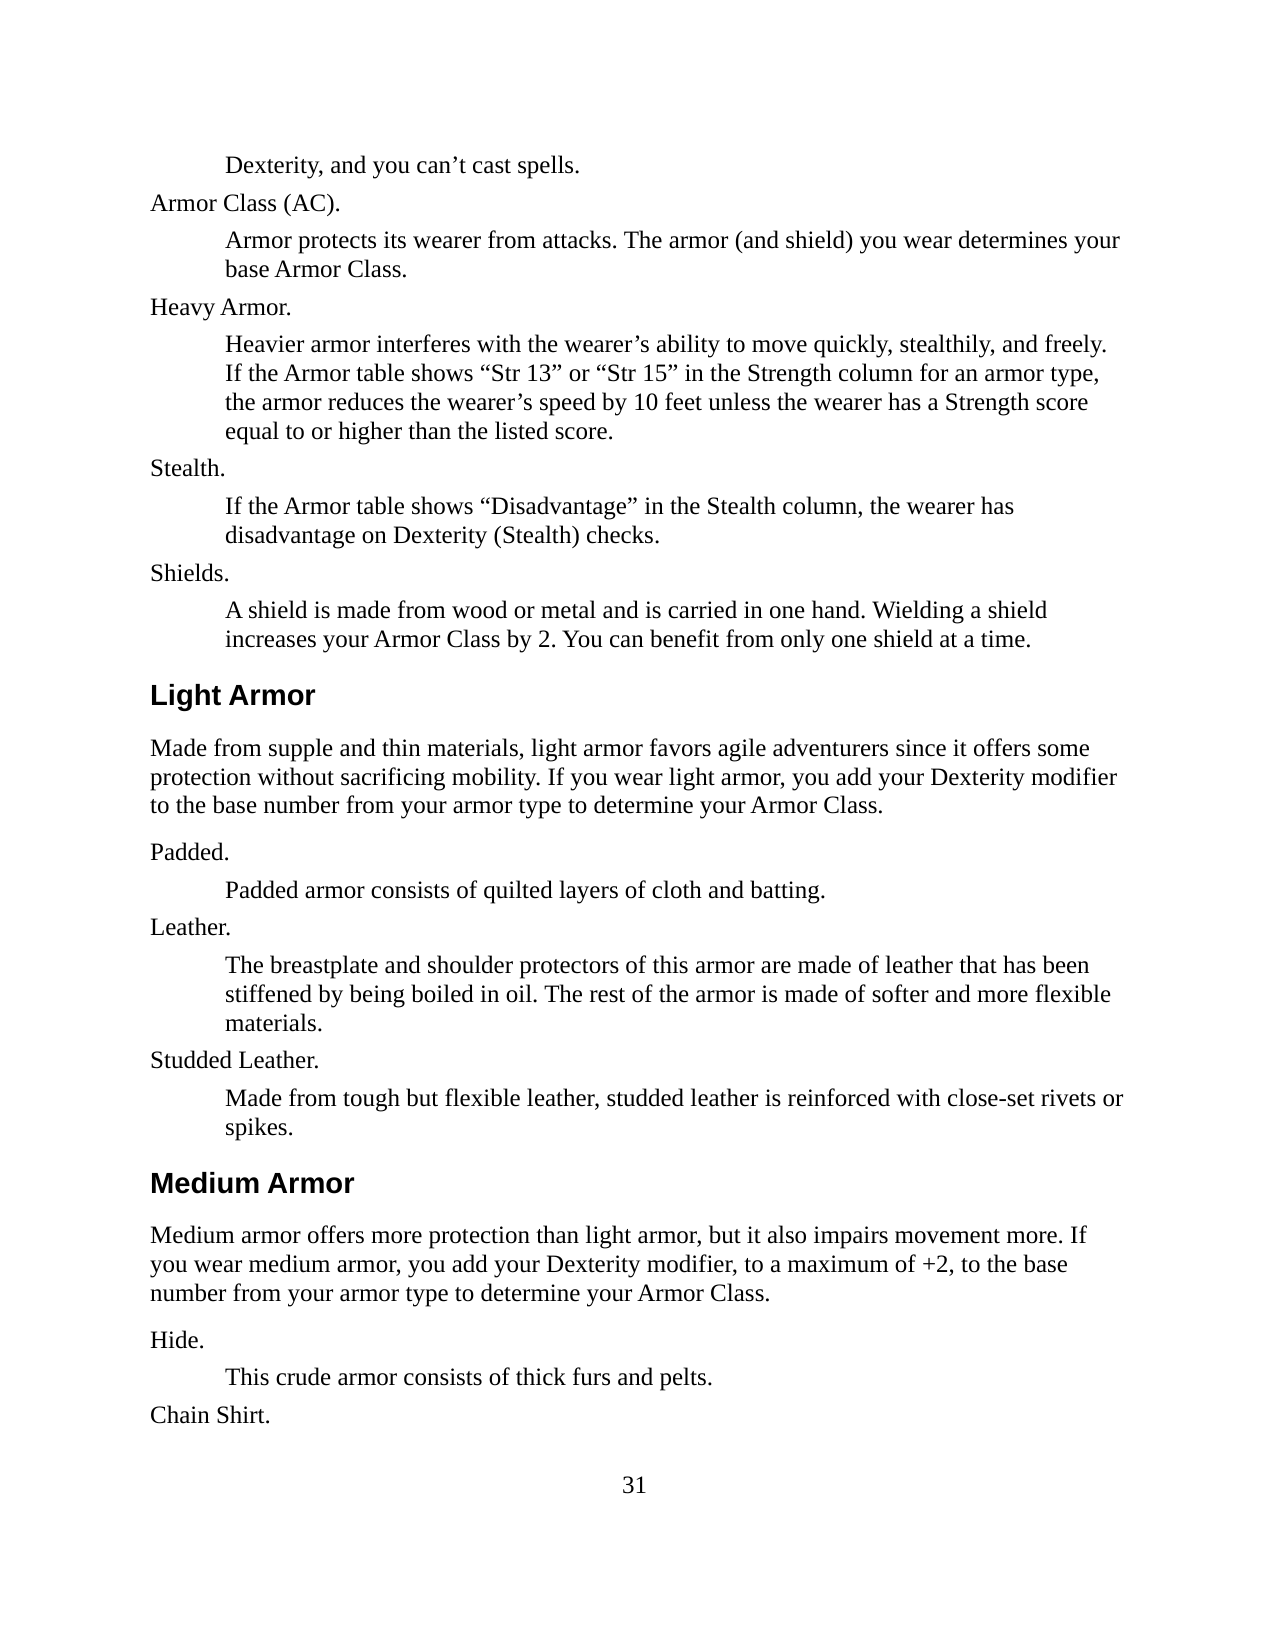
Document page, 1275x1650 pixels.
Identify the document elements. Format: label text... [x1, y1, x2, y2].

text Heavier armor interferes with the wearer’s ability to move quickly, stealthily, and freely. If the Armor table shows “Str 13” or “Str 15” in the Strength column for an armor type, the armor reduces the wearer’s speed by 10 feet unless the wearer has a Strength score equal to or higher than the listed score. [225, 329, 1125, 444]
text Dexterity, and you can’t cast spells. [225, 150, 1125, 179]
text Chain Shirt. [150, 1400, 1125, 1429]
text This crude armor consists of thick furs and pelts. [225, 1362, 1125, 1391]
text Leather. [150, 912, 1125, 941]
text Heavy Armor. [150, 292, 1125, 321]
text Medium armor offers more protection than light armor, but it also impairs movement more. If you wear medium armor, you add your Dexterity modifier, to a maximum of +2, to the base number from your armor type to determine your Armor Class. [150, 1221, 1125, 1307]
text A shield is made from wood or metal and is carried in one hand. Wielding a shield increases your Armor Class by 2. You can benefit from only one shield at a time. [225, 595, 1125, 653]
text Hide. [150, 1325, 1125, 1353]
text Armor protects its wearer from attacks. The armor (and shield) you wear determines your base Armor Class. [225, 225, 1125, 283]
text The breastplate and shoulder protectors of this armor are made of leather that has been stiffened by being boiled in oil. The rest of the armor is made of softer and more flexible materials. [225, 950, 1125, 1036]
text If the Armor table shows “Disadvantage” in the Stealth column, the wearer has disadvantage on Dexterity (Stealth) checks. [225, 491, 1125, 549]
text Armor Class (AC). [150, 188, 1125, 216]
text Padded. [150, 837, 1125, 866]
subtitle Light Armor [150, 678, 1125, 711]
text Studded Leather. [150, 1045, 1125, 1074]
subtitle Medium Armor [150, 1166, 1125, 1199]
text Made from supple and thin materials, light armor favors agile adventurers since it offers some protection without sacrificing mobility. If you wear light armor, you add your Dexterity modifier to the base number from your armor type to determine your Armor Class. [150, 733, 1125, 819]
text Stealth. [150, 453, 1125, 482]
text Padded armor consists of quilted layers of cloth and batting. [225, 875, 1125, 903]
text Shields. [150, 558, 1125, 586]
text Made from tough but flexible leather, studded leather is reinforced with close-set rivets or spikes. [225, 1083, 1125, 1141]
